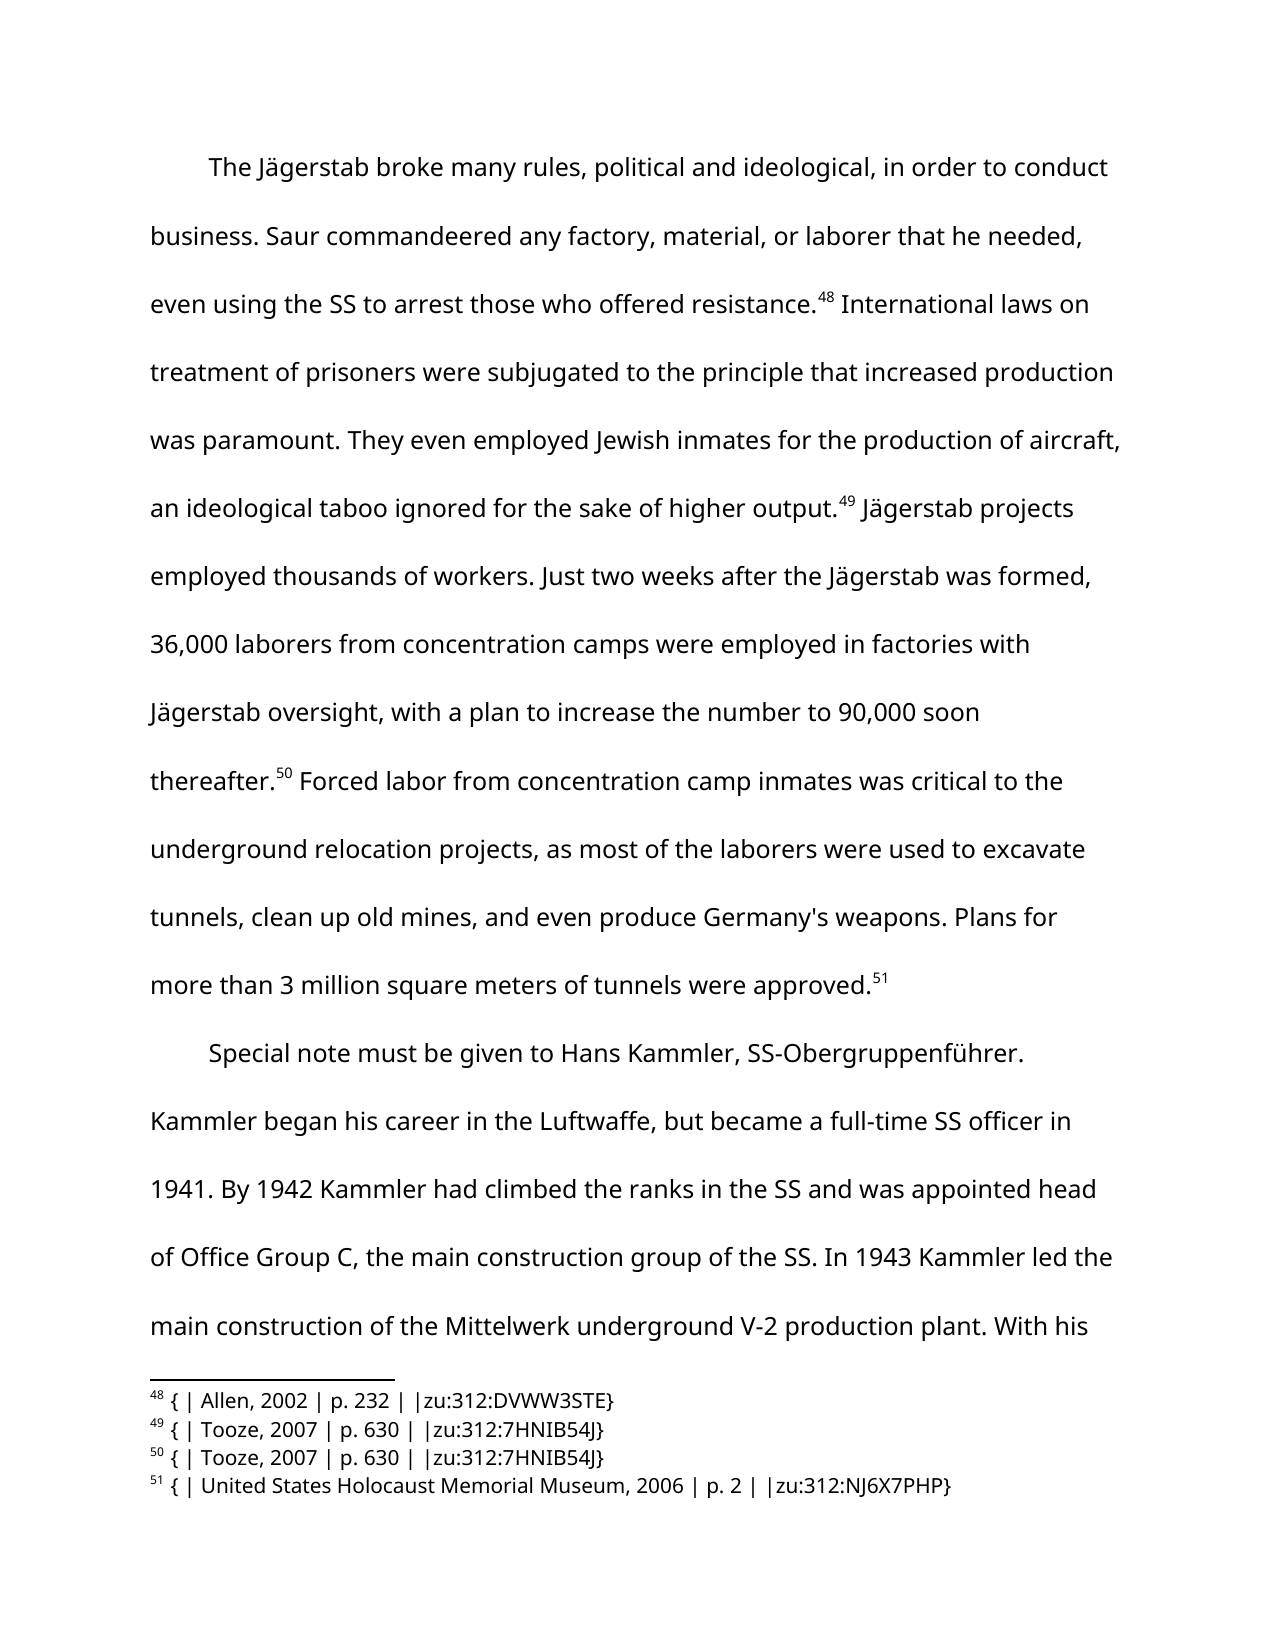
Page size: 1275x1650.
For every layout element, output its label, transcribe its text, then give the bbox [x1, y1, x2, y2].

text { | Tooze, 2007 | p. 630 | |zu:312:7HNIB54J} [150, 1415, 1125, 1443]
text { | United States Holocaust Memorial Museum, 2006 | p. 2 | |zu:312:NJ6X7PHP} [150, 1472, 1125, 1500]
text { | Allen, 2002 | p. 232 | |zu:312:DVWW3STE} [150, 1386, 1125, 1415]
text { | Tooze, 2007 | p. 630 | |zu:312:7HNIB54J} [150, 1443, 1125, 1472]
text Special note must be given to Hans Kammler, SS-Obergruppenführer. Kammler began his career in the Luftwaffe, but became a full-time SS officer in 1941. By 1942 Kammler had climbed the ranks in the SS and was appointed head of Office Group C, the main construction group of the SS. In 1943 Kammler led the main construction of the Mittelwerk underground V-2 production plant. With his [150, 1036, 1125, 1342]
text The Jägerstab broke many rules, political and ideological, in order to conduct business. Saur commandeered any factory, material, or laborer that he needed, even using the SS to arrest those who offered resistance. International laws on treatment of prisoners were subjugated to the principle that increased production was paramount. They even employed Jewish inmates for the production of aircraft, an ideological taboo ignored for the sake of higher output. Jägerstab projects employed thousands of workers. Just two weeks after the Jägerstab was formed, 36,000 laborers from concentration camps were employed in factories with Jägerstab oversight, with a plan to increase the number to 90,000 soon thereafter. Forced labor from concentration camp inmates was critical to the underground relocation projects, as most of the laborers were used to excavate tunnels, clean up old mines, and even produce Germany's weapons. Plans for more than 3 million square meters of tunnels were approved. [150, 150, 1125, 1002]
